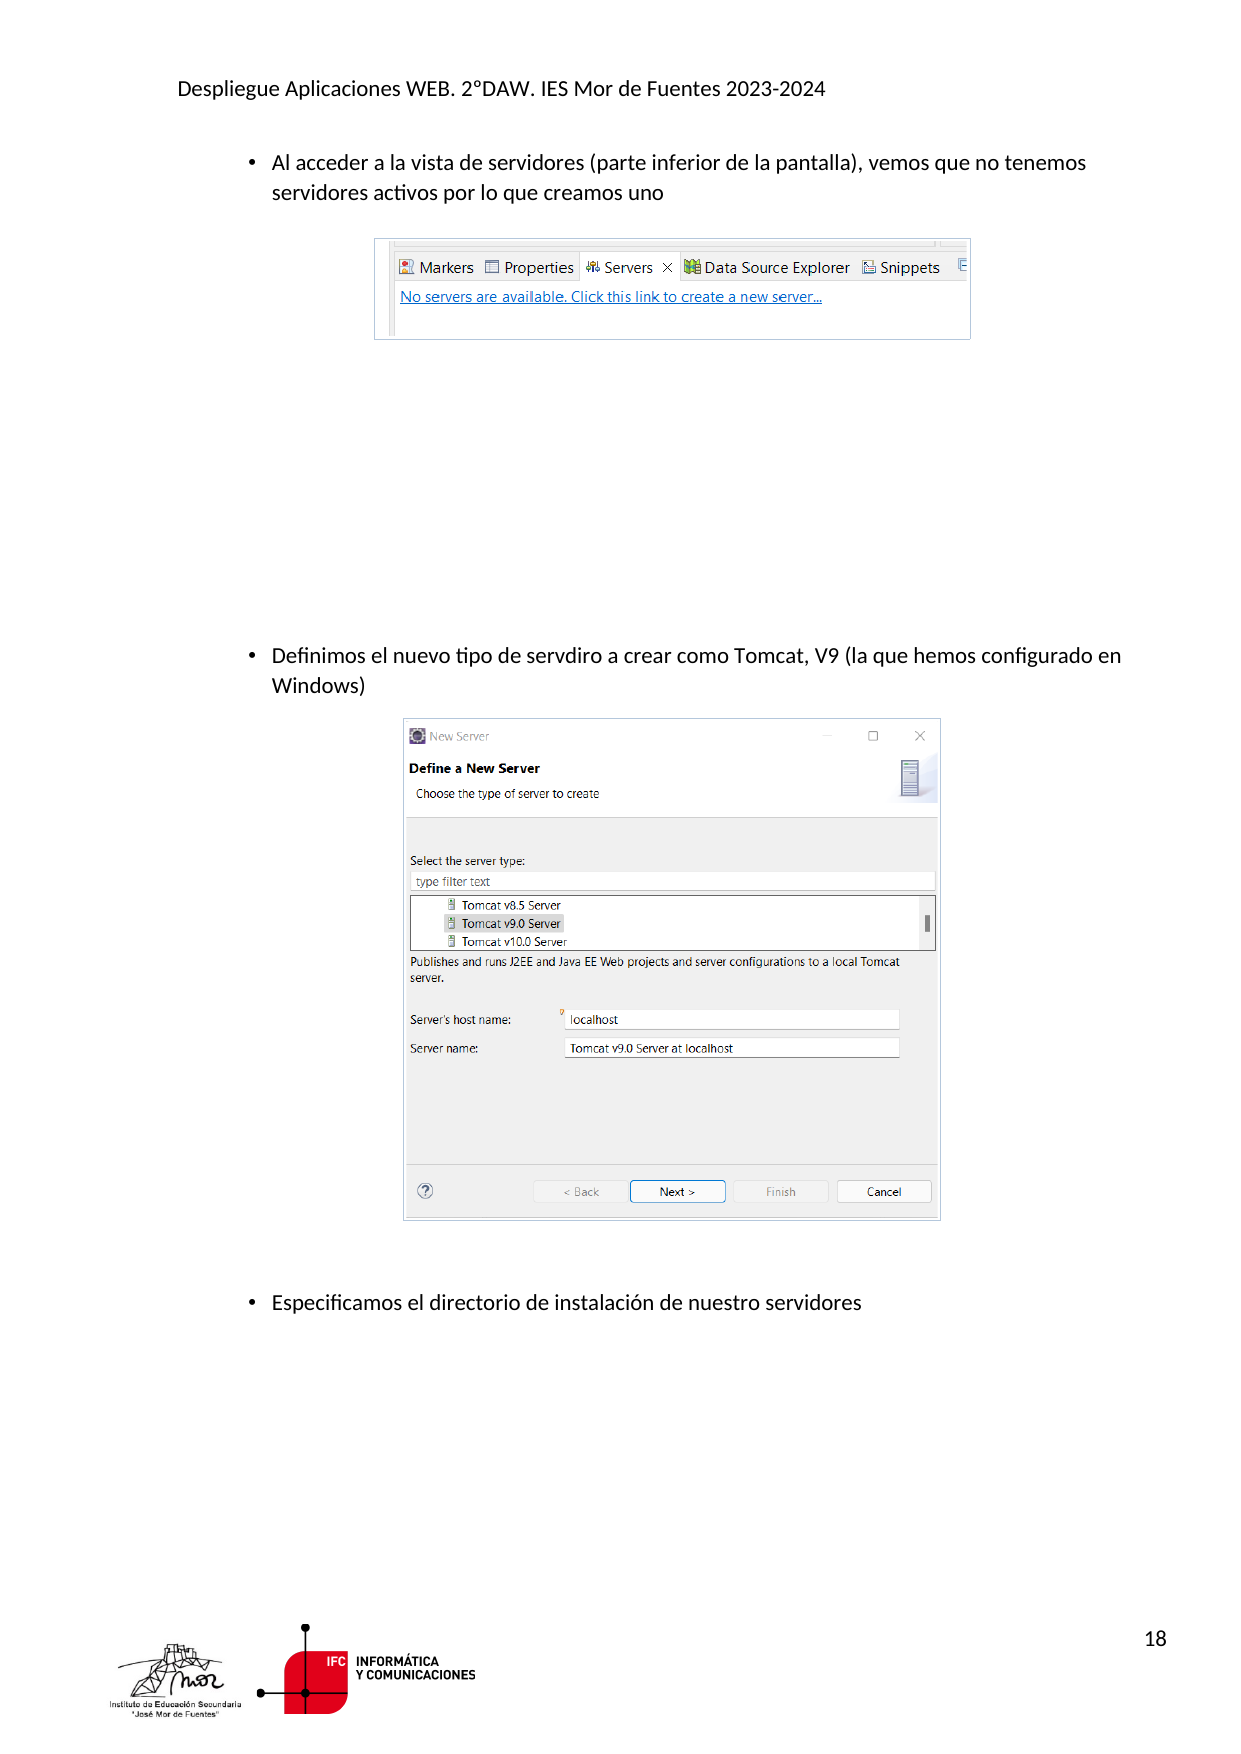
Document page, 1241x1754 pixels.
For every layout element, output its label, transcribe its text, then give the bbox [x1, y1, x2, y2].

list Especificamos el directorio de instalación de nuestro servidores [248, 1288, 1167, 1316]
list Definimos el nuevo tipo de servdiro a crear como Tomcat, V9 (la que hemos configurado en Windows) [248, 641, 1167, 699]
picture [406, 721, 938, 1218]
picture [256, 1624, 475, 1714]
list Al acceder a la vista de servidores (parte inferior de la pantalla), vemos que no tenemos servidores activos por lo que creamos uno [248, 148, 1167, 206]
picture [100, 1631, 249, 1736]
picture [377, 241, 967, 336]
